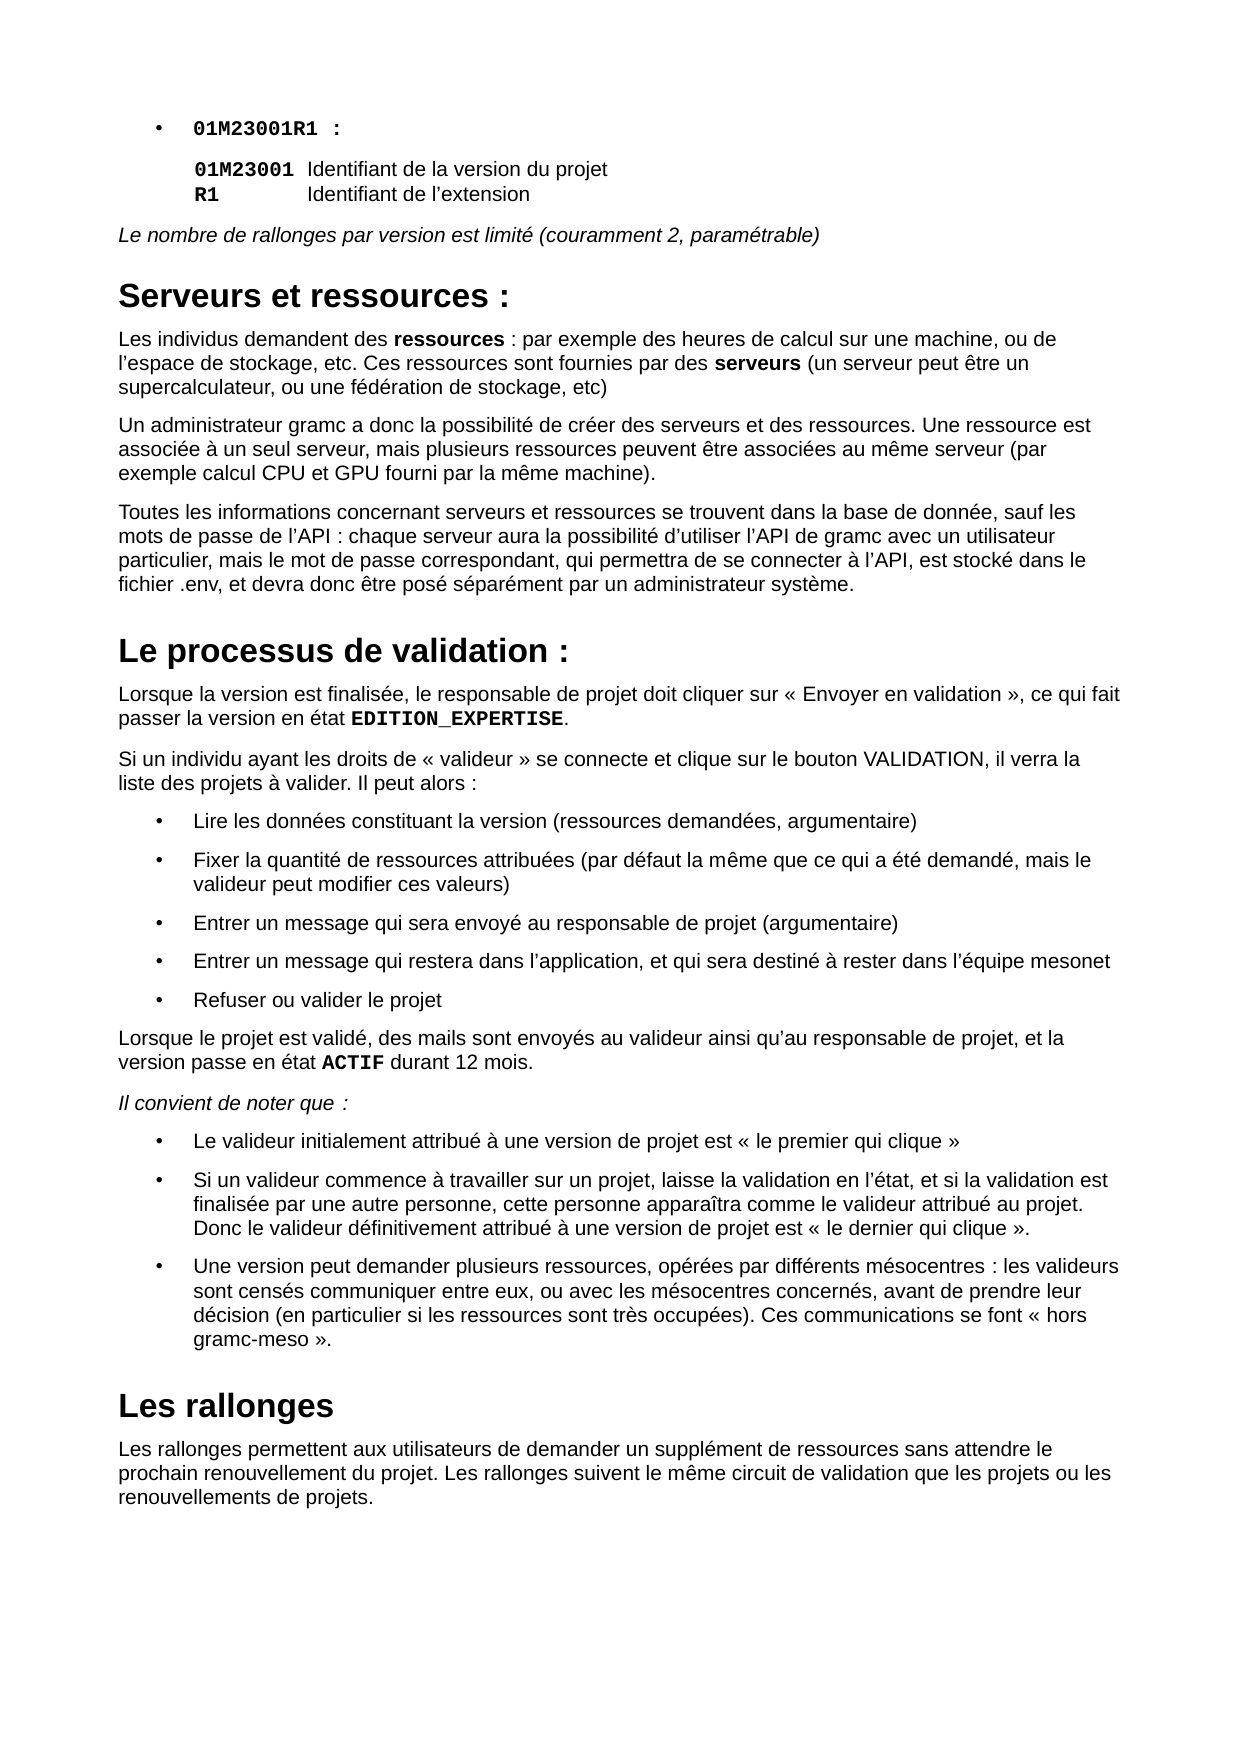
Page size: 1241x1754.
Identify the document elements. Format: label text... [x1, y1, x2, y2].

text Les individus demandent des ressources : par exemple des heures de calcul sur une machine, ou de l’espace de stockage, etc. Ces ressources sont fournies par des serveurs (un serveur peut être un supercalculateur, ou une fédération de stockage, etc) [118, 327, 1122, 399]
list Refuser ou valider le projet [156, 988, 1122, 1012]
list Si un valideur commence à travailler sur un projet, laisse la validation en l’état, et si la validation est finalisée par une autre personne, cette personne apparaîtra comme le valideur attribué au projet. Donc le valideur définitivement attribué à une version de projet est « le dernier qui clique ». [156, 1168, 1122, 1240]
subtitle Serveurs et ressources : [118, 276, 1122, 314]
text Lorsque la version est finalisée, le responsable de projet doit cliquer sur « Envoyer en validation », ce qui fait passer la version en état EDITION_EXPERTISE. [118, 682, 1122, 732]
text Il convient de noter que : [118, 1091, 1122, 1114]
list Entrer un message qui sera envoyé au responsable de projet (argumentaire) [156, 910, 1122, 934]
list 01M23001R1 : [155, 118, 1122, 142]
list Le nombre de rallonges par version est limité (couramment 2, paramétrable) [118, 223, 1122, 247]
list Une version peut demander plusieurs ressources, opérées par différents mésocentres : les valideurs sont censés communiquer entre eux, ou avec les mésocentres concernés, avant de prendre leur décision (en particulier si les ressources sont très occupées). Ces communications se font « hors gramc-meso ». [156, 1254, 1122, 1350]
list Entrer un message qui restera dans l’application, et qui sera destiné à rester dans l’équipe mesonet [156, 949, 1122, 973]
list Lire les données constituant la version (ressources demandées, argumentaire) [156, 809, 1122, 833]
subtitle Les rallonges [118, 1386, 1122, 1424]
text Si un individu ayant les droits de « valideur » se connecte et clique sur le bouton VALIDATION, il verra la liste des projets à valider. Il peut alors : [118, 747, 1122, 794]
list Fixer la quantité de ressources attribuées (par défaut la même que ce qui a été demandé, mais le valideur peut modifier ces valeurs) [156, 848, 1122, 896]
text Lorsque le projet est validé, des mails sont envoyés au valideur ainsi qu’au responsable de projet, et la version passe en état ACTIF durant 12 mois. [118, 1026, 1122, 1076]
text Toutes les informations concernant serveurs et ressources se trouvent dans la base de donnée, sauf les mots de passe de l’API : chaque serveur aura la possibilité d’utiliser l’API de gramc avec un utilisateur particulier, mais le mot de passe correspondant, qui permettra de se connecter à l’API, est stocké dans le fichier .env, et devra donc être posé séparément par un administrateur système. [118, 500, 1122, 596]
text Les rallonges permettent aux utilisateurs de demander un supplément de ressources sans attendre le prochain renouvellement du projet. Les rallonges suivent le même circuit de validation que les projets ou les renouvellements de projets. [118, 1437, 1122, 1509]
list Le valideur initialement attribué à une version de projet est « le premier qui clique » [156, 1129, 1122, 1153]
text 01M23001 Identifiant de la version du projet R1 Identifiant de l’extension [118, 156, 1122, 208]
text Un administrateur gramc a donc la possibilité de créer des serveurs et des ressources. Une ressource est associée à un seul serveur, mais plusieurs ressources peuvent être associées au même serveur (par exemple calcul CPU et GPU fourni par la même machine). [118, 413, 1122, 485]
subtitle Le processus de validation : [118, 631, 1122, 670]
